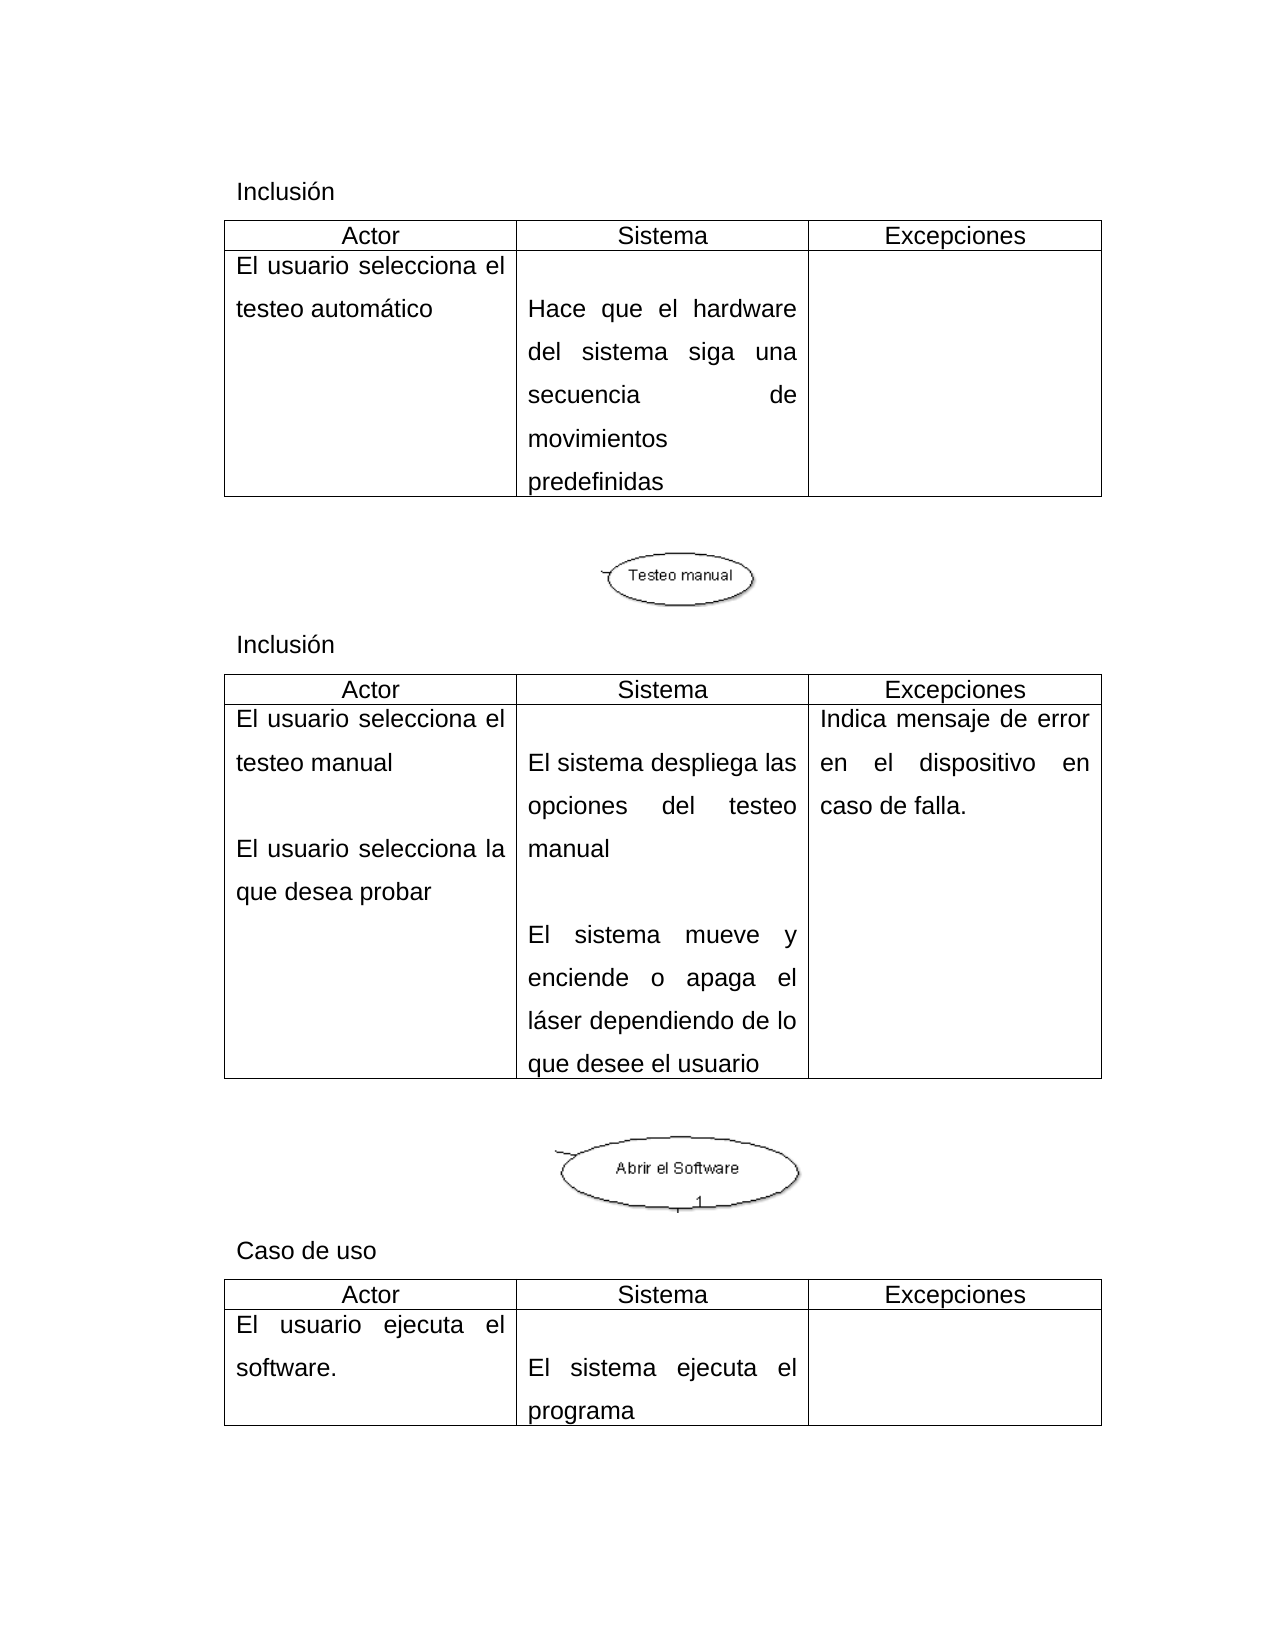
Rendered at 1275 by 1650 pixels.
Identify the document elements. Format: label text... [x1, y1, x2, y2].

table_cell El usuario selecciona el testeo automático [225, 251, 516, 496]
text Inclusión [236, 177, 1127, 206]
table_cell El sistema despliega las opciones del testeo manual El sistema mueve y enciende o apaga el láser dependiendo de lo que desee el usuario [517, 705, 808, 1078]
text Inclusión [236, 631, 1127, 659]
table_header Sistema [517, 1280, 808, 1309]
table_cell Hace que el hardware del sistema siga una secuencia de movimientos predefinidas [517, 251, 808, 496]
table_header Sistema [517, 675, 808, 703]
table_header Actor [225, 221, 516, 250]
table_header Excepciones [809, 1280, 1101, 1309]
table_header Sistema [517, 221, 808, 250]
text Caso de uso [236, 1236, 1127, 1264]
table_header Actor [225, 675, 516, 703]
picture [600, 548, 763, 607]
table_cell [809, 1310, 1101, 1425]
picture [554, 1131, 809, 1213]
table_cell Indica mensaje de error en el dispositivo en caso de falla. [809, 705, 1101, 1078]
table_cell [809, 251, 1101, 496]
table_cell El sistema ejecuta el programa [517, 1310, 808, 1425]
table_header Excepciones [809, 675, 1101, 703]
table_cell El usuario selecciona el testeo manual El usuario selecciona la que desea probar [225, 705, 516, 1078]
table_cell El usuario ejecuta el software. [225, 1310, 516, 1425]
table_header Excepciones [809, 221, 1101, 250]
table_header Actor [225, 1280, 516, 1309]
